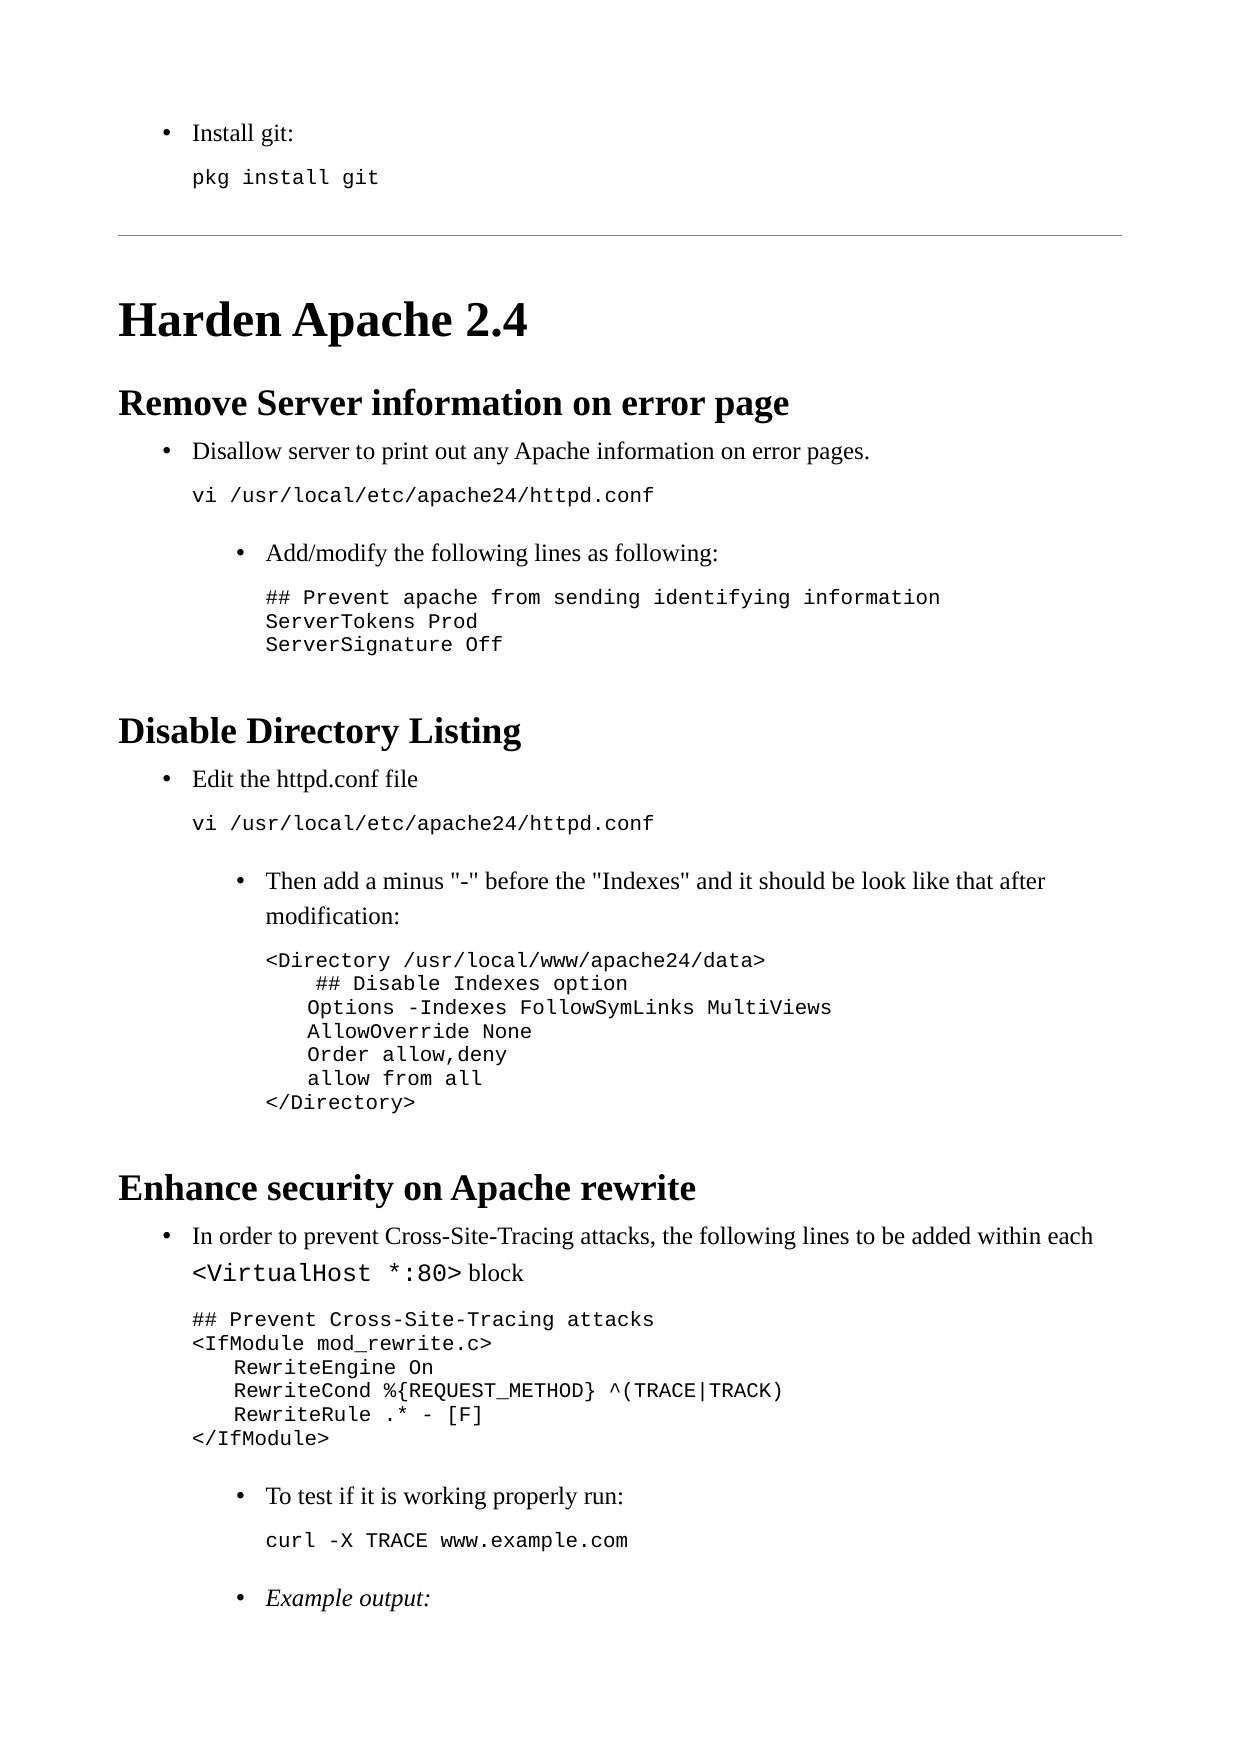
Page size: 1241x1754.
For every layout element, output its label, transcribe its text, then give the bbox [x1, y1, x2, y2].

subtitle Disable Directory Listing [118, 708, 1122, 752]
list Install git: [162, 118, 1122, 147]
list RewriteEngine On [162, 1357, 1122, 1380]
list curl -X TRACE www.example.com [236, 1530, 1122, 1553]
list </IfModule> [162, 1428, 1122, 1451]
list Edit the httpd.conf file [162, 764, 1122, 793]
list Add/modify the following lines as following: [236, 538, 1122, 567]
subtitle Remove Server information on error page [118, 380, 1122, 423]
list vi /usr/local/etc/apache24/httpd.conf [162, 813, 1122, 837]
list <IfModule mod_rewrite.c> [162, 1333, 1122, 1357]
list vi /usr/local/etc/apache24/httpd.conf [162, 485, 1122, 509]
list Options -Indexes FollowSymLinks MultiViews [236, 997, 1122, 1021]
list ## Prevent Cross-Site-Tracing attacks [162, 1309, 1122, 1333]
list Example output: [236, 1583, 1122, 1612]
list AllowOverride None [236, 1021, 1122, 1044]
list In order to prevent Cross-Site-Tracing attacks, the following lines to be added within each <VirtualHost *:80> block [162, 1221, 1122, 1289]
list Disallow server to print out any Apache information on error pages. [162, 436, 1122, 465]
list <Directory /usr/local/www/apache24/data> [236, 950, 1122, 973]
list ## Disable Indexes option [236, 973, 1122, 997]
list allow from all [236, 1068, 1122, 1092]
list ## Prevent apache from sending identifying information [236, 587, 1122, 611]
list </Directory> [236, 1092, 1122, 1115]
list To test if it is working properly run: [236, 1481, 1122, 1509]
list Order allow,deny [236, 1044, 1122, 1068]
list ServerSignature Off [236, 634, 1122, 658]
list Then add a minus "-" before the "Indexes" and it should be look like that after modification: [236, 866, 1122, 929]
list ServerTokens Prod [236, 611, 1122, 634]
list RewriteCond %{REQUEST_METHOD} ^(TRACE|TRACK) [162, 1380, 1122, 1404]
subtitle Enhance security on Apache rewrite [118, 1166, 1122, 1209]
list pkg install git [162, 167, 1122, 191]
list RewriteRule .* - [F] [162, 1404, 1122, 1428]
subtitle Harden Apache 2.4 [118, 289, 1122, 347]
